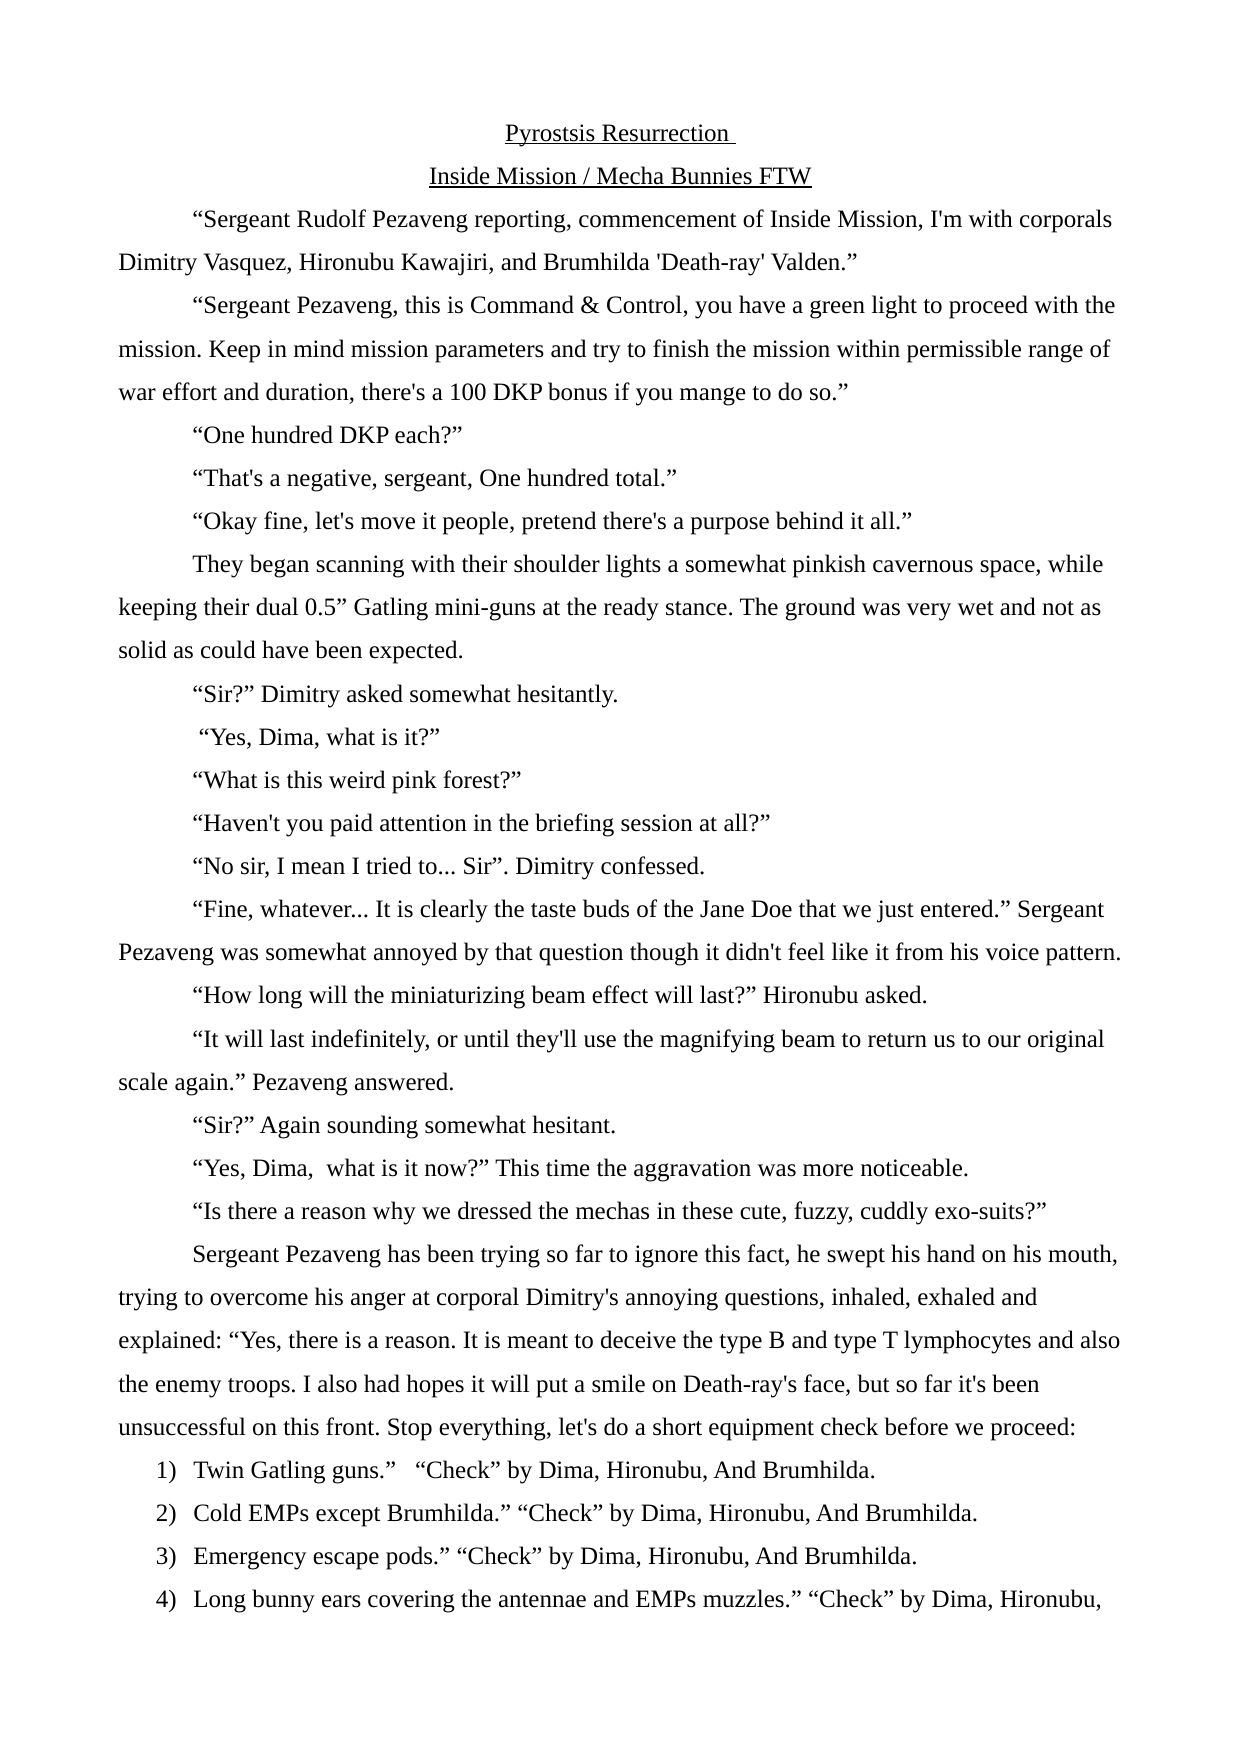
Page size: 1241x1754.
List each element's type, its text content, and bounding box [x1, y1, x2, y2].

text “No sir, I mean I tried to... Sir”. Dimitry confessed. [118, 851, 1122, 880]
list Emergency escape pods.” “Check” by Dima, Hironubu, And Brumhilda. [156, 1541, 1122, 1570]
text Inside Mission / Mecha Bunnies FTW [118, 161, 1122, 190]
list Long bunny ears covering the antennae and EMPs muzzles.” “Check” by Dima, Hironubu, [156, 1584, 1122, 1613]
text “Sir?” Again sounding somewhat hesitant. [118, 1110, 1122, 1139]
text “Sir?” Dimitry asked somewhat hesitantly. [118, 679, 1122, 707]
text “Haven't you paid attention in the briefing session at all?” [118, 808, 1122, 837]
text Sergeant Pezaveng has been trying so far to ignore this fact, he swept his hand on his mouth, trying to overcome his anger at corporal Dimitry's annoying questions, inhaled, exhaled and explained: “Yes, there is a reason. It is meant to deceive the type B and type T lymphocytes and also the enemy troops. I also had hopes it will put a smile on Death-ray's face, but so far it's been unsuccessful on this front. Stop everything, let's do a short equipment check before we proceed: [118, 1239, 1122, 1441]
text “Okay fine, let's move it people, pretend there's a purpose behind it all.” [118, 506, 1122, 535]
text Pyrostsis Resurrection [118, 118, 1122, 147]
text They began scanning with their shoulder lights a somewhat pinkish cavernous space, while keeping their dual 0.5” Gatling mini-guns at the ready stance. The ground was very wet and not as solid as could have been expected. [118, 549, 1122, 664]
text “What is this weird pink forest?” [118, 765, 1122, 794]
text “That's a negative, sergeant, One hundred total.” [118, 463, 1122, 492]
list Cold EMPs except Brumhilda.” “Check” by Dima, Hironubu, And Brumhilda. [156, 1498, 1122, 1527]
text “Sergeant Rudolf Pezaveng reporting, commencement of Inside Mission, I'm with corporals Dimitry Vasquez, Hironubu Kawajiri, and Brumhilda 'Death-ray' Valden.” [118, 204, 1122, 276]
text “Yes, Dima, what is it now?” This time the aggravation was more noticeable. [118, 1153, 1122, 1182]
text “One hundred DKP each?” [118, 420, 1122, 449]
text “Is there a reason why we dressed the mechas in these cute, fuzzy, cuddly exo-suits?” [118, 1196, 1122, 1225]
text “Fine, whatever... It is clearly the taste buds of the Jane Doe that we just entered.” Sergeant Pezaveng was somewhat annoyed by that question though it didn't feel like it from his voice pattern. [118, 894, 1122, 966]
text “How long will the miniaturizing beam effect will last?” Hironubu asked. [118, 981, 1122, 1009]
text “It will last indefinitely, or until they'll use the magnifying beam to return us to our original scale again.” Pezaveng answered. [118, 1024, 1122, 1096]
text “Sergeant Pezaveng, this is Command & Control, you have a green light to proceed with the mission. Keep in mind mission parameters and try to finish the mission within permissible range of war effort and duration, there's a 100 DKP bonus if you mange to do so.” [118, 291, 1122, 406]
list Twin Gatling guns.” “Check” by Dima, Hironubu, And Brumhilda. [156, 1455, 1122, 1484]
text “Yes, Dima, what is it?” [118, 722, 1122, 751]
